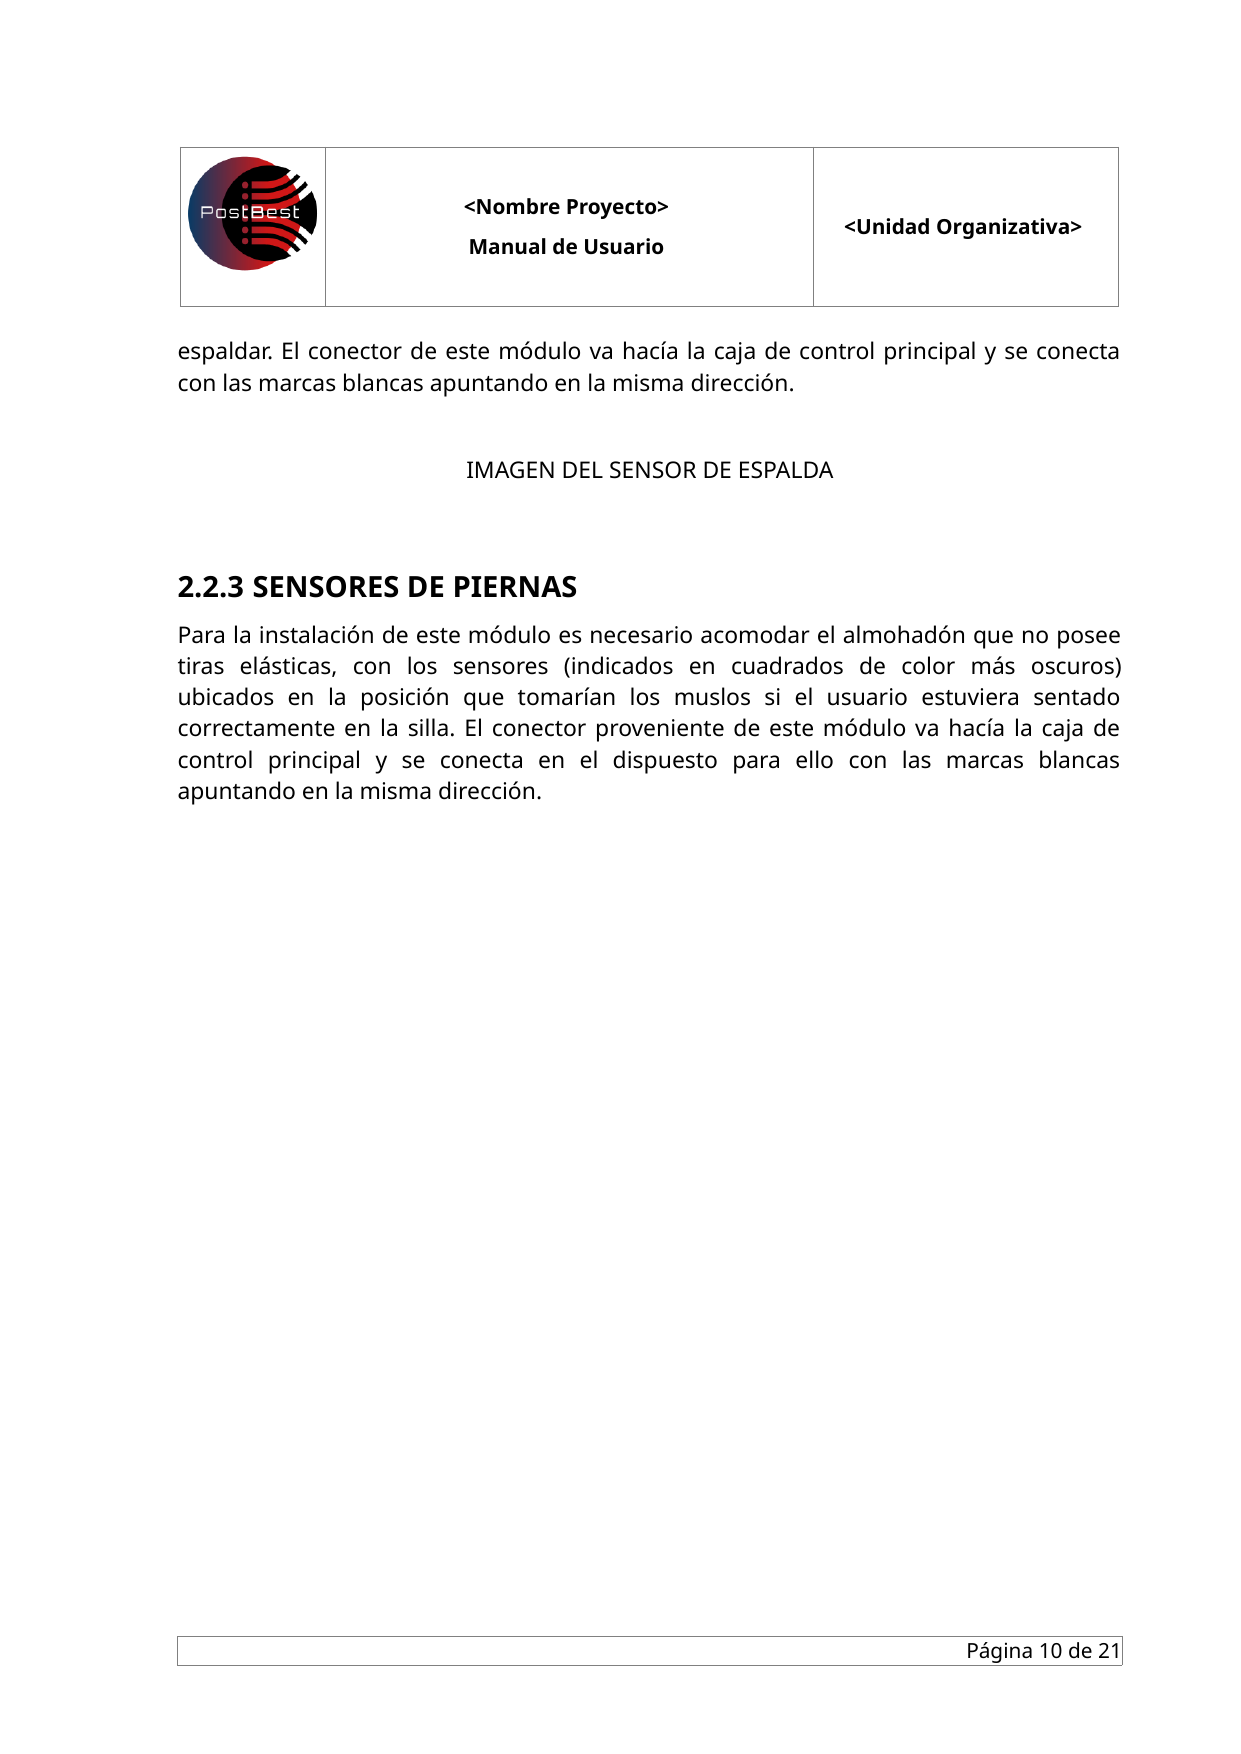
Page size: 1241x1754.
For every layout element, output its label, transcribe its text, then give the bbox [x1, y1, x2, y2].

text espaldar. El conector de este módulo va hacía la caja de control principal y se conecta con las marcas blancas apuntando en la misma dirección. [177, 335, 1122, 398]
text Para la instalación de este módulo es necesario acomodar el almohadón que no posee tiras elásticas, con los sensores (indicados en cuadrados de color más oscuros) ubicados en la posición que tomarían los muslos si el usuario estuviera sentado correctamente en la silla. El conector proveniente de este módulo va hacía la caja de control principal y se conecta en el dispuesto para ello con las marcas blancas apuntando en la misma dirección. [177, 619, 1122, 806]
subtitle SENSORES DE PIERNAS [177, 566, 1122, 606]
text IMAGEN DEL SENSOR DE ESPALDA [177, 454, 1122, 485]
